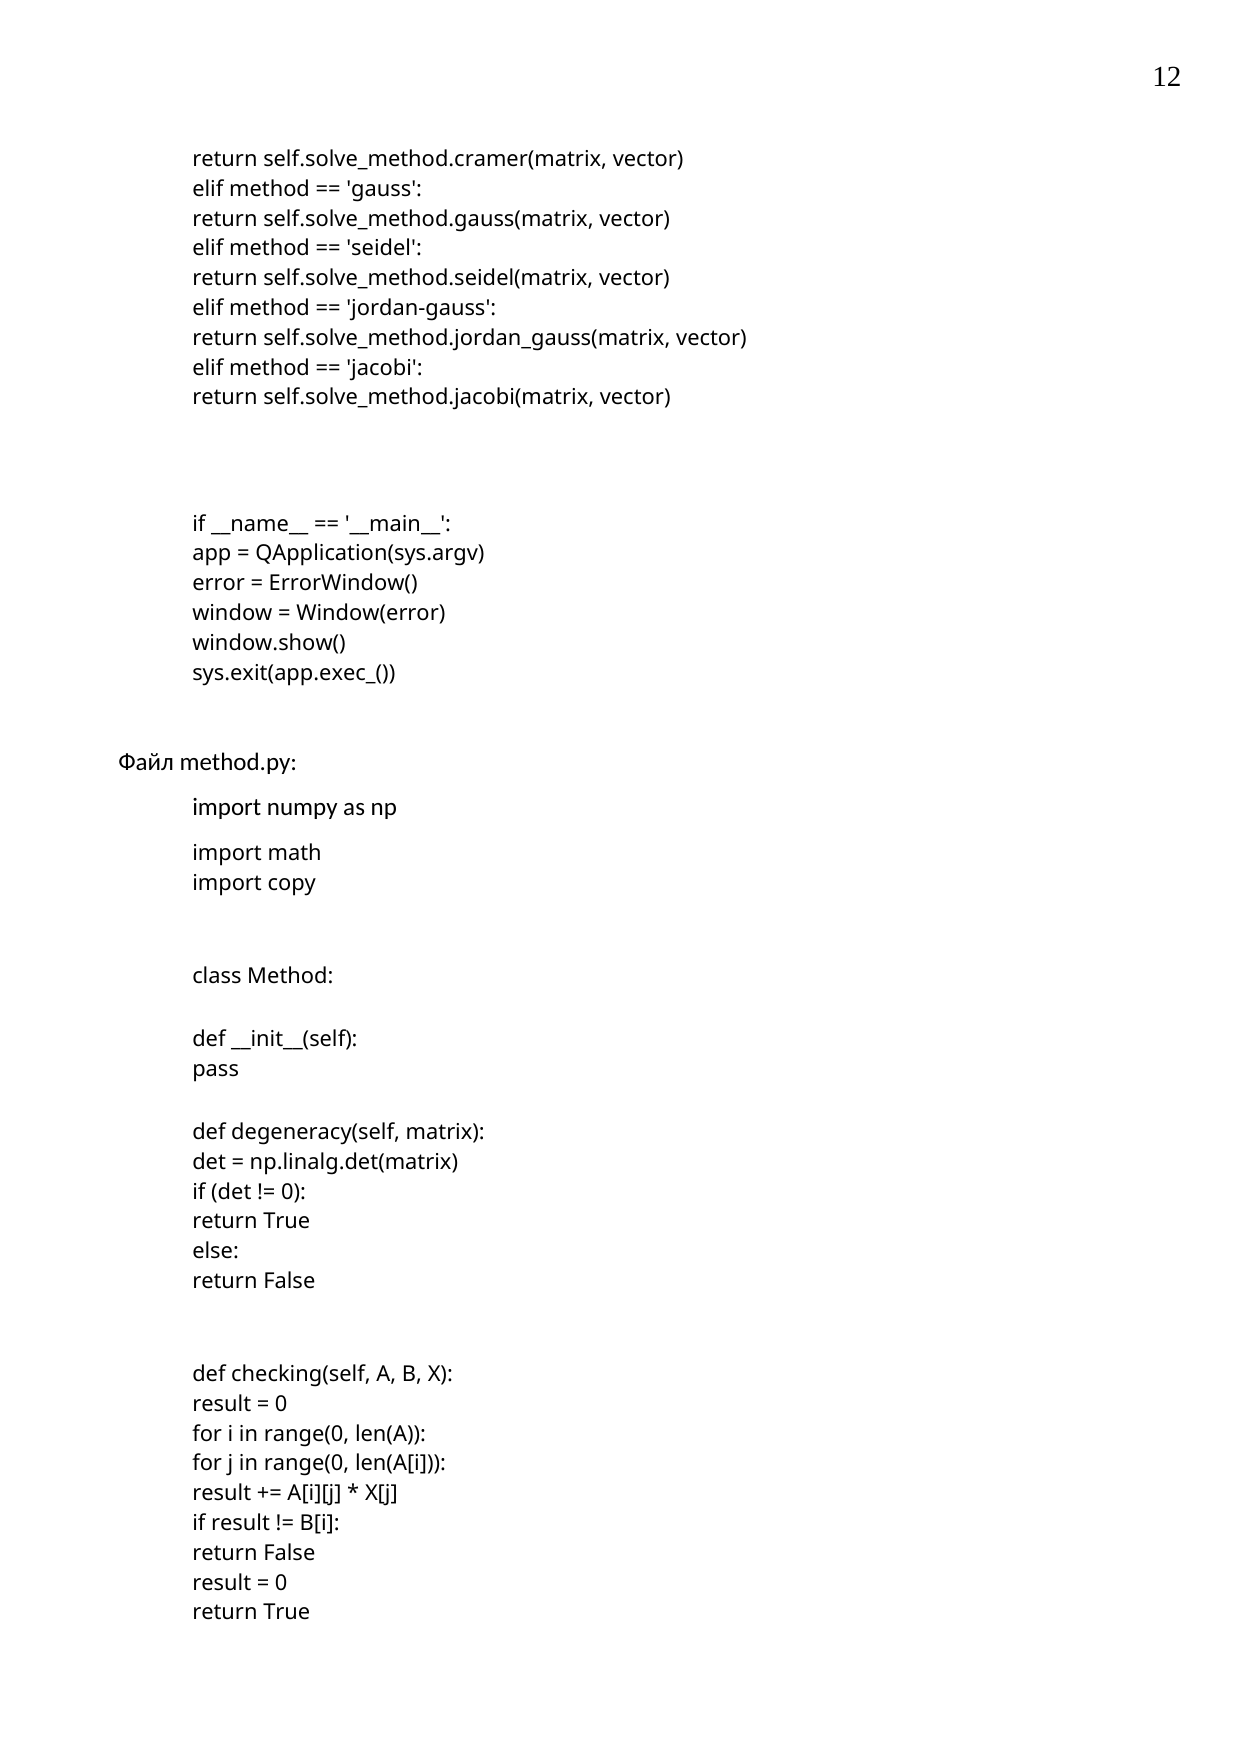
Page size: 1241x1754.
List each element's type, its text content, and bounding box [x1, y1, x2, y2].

text return False [118, 1265, 1181, 1295]
text sys.exit(app.exec_()) [118, 657, 1181, 686]
text pass [118, 1053, 1181, 1083]
text window.show() [118, 627, 1181, 657]
text return self.solve_method.jacobi(matrix, vector) [118, 381, 1181, 411]
text return self.solve_method.gauss(matrix, vector) [118, 202, 1181, 232]
text def checking(self, A, B, X): [118, 1358, 1181, 1388]
text return False [118, 1537, 1181, 1566]
text for j in range(0, len(A[i])): [118, 1447, 1181, 1477]
text result = 0 [118, 1388, 1181, 1417]
text import numpy as np [118, 791, 1167, 822]
text return self.solve_method.cramer(matrix, vector) [118, 143, 1181, 173]
text return self.solve_method.seidel(matrix, vector) [118, 262, 1181, 292]
text if (det != 0): [118, 1176, 1181, 1206]
text def __init__(self): [118, 1023, 1181, 1053]
text elif method == 'jordan-gauss': [118, 292, 1181, 322]
text else: [118, 1235, 1181, 1265]
text return True [118, 1596, 1181, 1626]
text for i in range(0, len(A)): [118, 1417, 1181, 1447]
text import copy [118, 867, 1181, 897]
text elif method == 'jacobi': [118, 351, 1181, 381]
text elif method == 'seidel': [118, 232, 1181, 262]
text result += A[i][j] * X[j] [118, 1477, 1181, 1507]
text return self.solve_method.jordan_gauss(matrix, vector) [118, 322, 1181, 351]
text app = QApplication(sys.argv) [118, 537, 1181, 567]
text class Method: [118, 960, 1181, 989]
text import math [118, 837, 1181, 867]
text if __name__ == '__main__': [118, 508, 1181, 537]
text error = ErrorWindow() [118, 567, 1181, 597]
text result = 0 [118, 1566, 1181, 1596]
text Файл method.py: [118, 746, 1167, 776]
text return True [118, 1206, 1181, 1235]
text if result != B[i]: [118, 1507, 1181, 1537]
text window = Window(error) [118, 597, 1181, 627]
text elif method == 'gauss': [118, 173, 1181, 202]
text det = np.linalg.det(matrix) [118, 1146, 1181, 1176]
text def degeneracy(self, matrix): [118, 1116, 1181, 1146]
